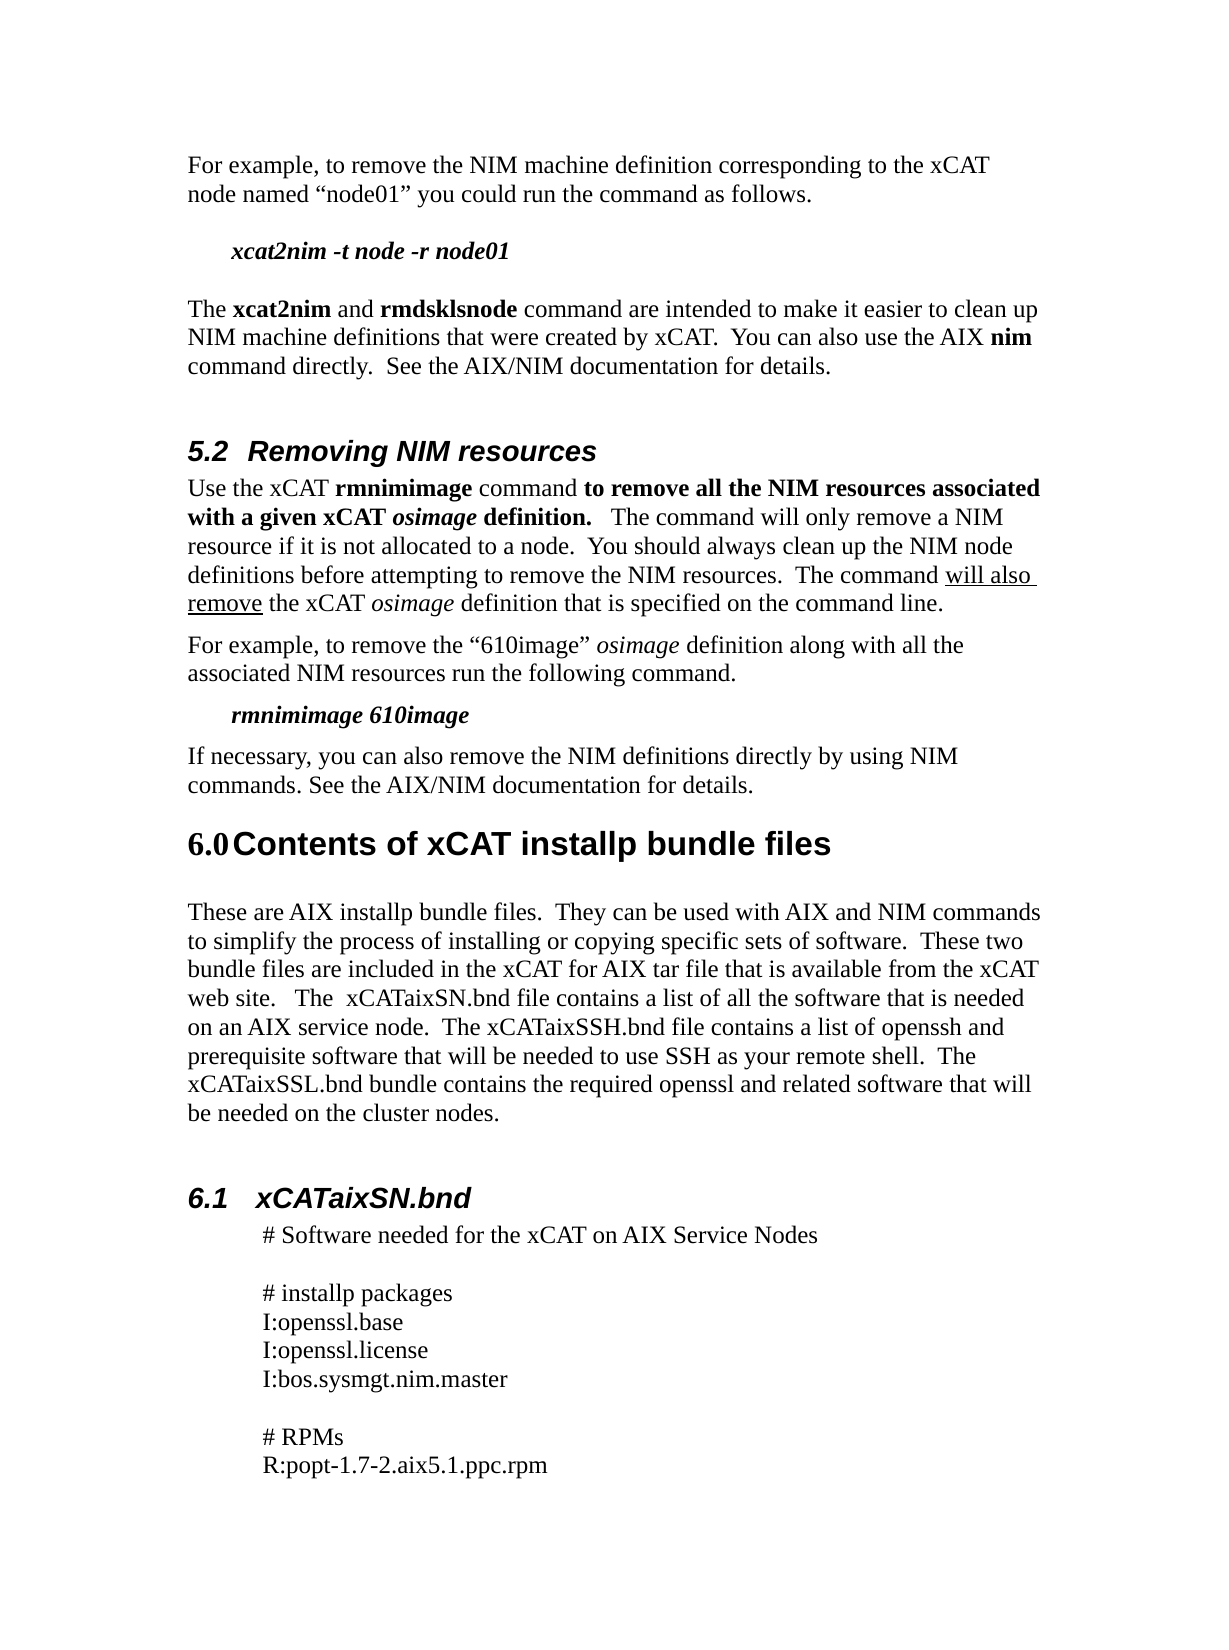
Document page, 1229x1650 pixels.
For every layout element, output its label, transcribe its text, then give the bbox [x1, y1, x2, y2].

text For example, to remove the NIM machine definition corresponding to the xCAT node named “node01” you could run the command as follows. [187, 150, 1041, 207]
text If necessary, you can also remove the NIM definitions directly by using NIM commands. See the AIX/NIM documentation for details. [187, 741, 1041, 798]
text I:openssl.license [262, 1336, 1041, 1364]
text I:openssl.base [262, 1307, 1041, 1336]
subtitle xCATaixSN.bnd [187, 1181, 1041, 1214]
subtitle Removing NIM resources [187, 434, 1041, 467]
text # RPMs [262, 1422, 1041, 1451]
text Use the xCAT rmnimimage command to remove all the NIM resources associated with a given xCAT osimage definition. The command will only remove a NIM resource if it is not allocated to a node. You should always clean up the NIM node definitions before attempting to remove the NIM resources. The command will also remove the xCAT osimage definition that is specified on the command line. [187, 473, 1041, 617]
text These are AIX installp bundle files. They can be used with AIX and NIM commands to simplify the process of installing or copying specific sets of software. These two bundle files are included in the xCAT for AIX tar file that is available from the xCAT web site. The xCATaixSN.bnd file contains a list of all the software that is needed on an AIX service node. The xCATaixSSH.bnd file contains a list of openssh and prerequisite software that will be needed to use SSH as your remote shell. The xCATaixSSL.bnd bundle contains the required openssl and related software that will be needed on the cluster nodes. [187, 897, 1041, 1127]
text R:popt-1.7-2.aix5.1.ppc.rpm [262, 1451, 1041, 1479]
text The xcat2nim and rmdsklsnode command are intended to make it easier to clean up NIM machine definitions that were created by xCAT. You can also use the AIX nim command directly. See the AIX/NIM documentation for details. [187, 294, 1041, 380]
subtitle Contents of xCAT installp bundle files [187, 823, 1041, 862]
text # installp packages [262, 1278, 1041, 1307]
text rmnimimage 610image [187, 700, 1041, 728]
text xcat2nim -t node -r node01 [187, 236, 1041, 265]
text I:bos.sysmgt.nim.master [262, 1364, 1041, 1393]
text # Software needed for the xCAT on AIX Service Nodes [262, 1221, 1041, 1249]
text For example, to remove the “610image” osimage definition along with all the associated NIM resources run the following command. [187, 630, 1041, 687]
